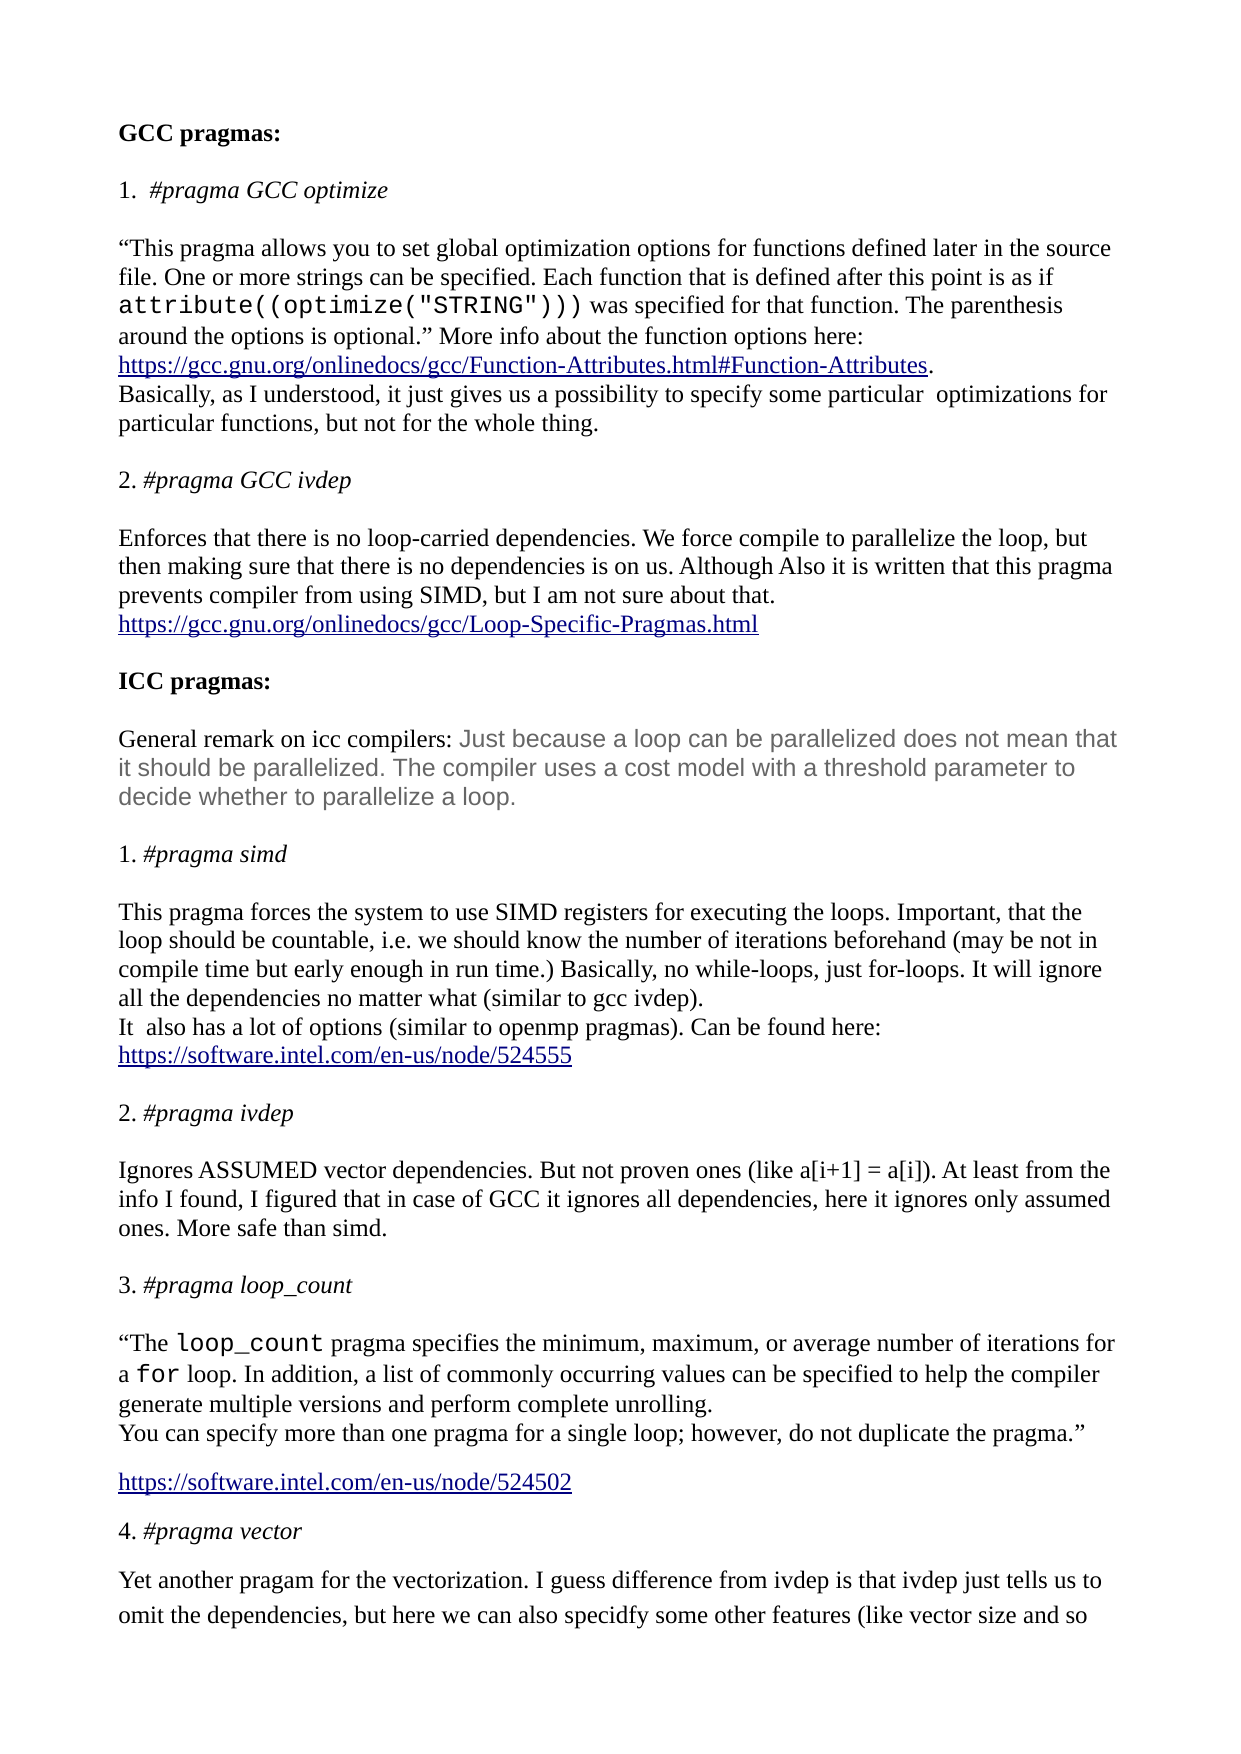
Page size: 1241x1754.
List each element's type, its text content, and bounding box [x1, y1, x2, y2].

text 4. #pragma vector [118, 1516, 1122, 1545]
text 1. #pragma GCC optimize [118, 176, 1122, 204]
text “The loop_count pragma specifies the minimum, maximum, or average number of iterations for a for loop. In addition, a list of commonly occurring values can be specified to help the compiler generate multiple versions and perform complete unrolling. [118, 1328, 1122, 1418]
text 1. #pragma simd [118, 839, 1122, 868]
text This pragma forces the system to use SIMD registers for executing the loops. Important, that the loop should be countable, i.e. we should know the number of iterations beforehand (may be not in compile time but early enough in run time.) Basically, no while-loops, just for-loops. It will ignore all the dependencies no matter what (similar to gcc ivdep). [118, 897, 1122, 1012]
text It also has a lot of options (similar to openmp pragmas). Can be found here: https://software.intel.com/en-us/node/524555 [118, 1012, 1122, 1069]
text Yet another pragam for the vectorization. I guess difference from ivdep is that ivdep just tells us to omit the dependencies, but here we can also specidfy some other features (like vector size and so [118, 1565, 1122, 1629]
text https://software.intel.com/en-us/node/524502 [118, 1467, 1122, 1496]
text GCC pragmas: [118, 118, 1122, 147]
text You can specify more than one pragma for a single loop; however, do not duplicate the pragma.” [118, 1418, 1122, 1447]
text Basically, as I understood, it just gives us a possibility to specify some particular optimizations for particular functions, but not for the whole thing. [118, 379, 1122, 436]
text https://gcc.gnu.org/onlinedocs/gcc/Loop-Specific-Pragmas.html [118, 609, 1122, 638]
text 3. #pragma loop_count [118, 1270, 1122, 1299]
text ICC pragmas: [118, 666, 1122, 695]
text 2. #pragma GCC ivdep [118, 465, 1122, 494]
text Ignores ASSUMED vector dependencies. But not proven ones (like a[i+1] = a[i]). At least from the info I found, I figured that in case of GCC it ignores all dependencies, here it ignores only assumed ones. More safe than simd. [118, 1155, 1122, 1242]
text “This pragma allows you to set global optimization options for functions defined later in the source file. One or more strings can be specified. Each function that is defined after this point is as if attribute((optimize("STRING"))) was specified for that function. The parenthesis around the options is optional.” More info about the function options here: https://gcc.gnu.org/onlinedocs/gcc/Function-Attributes.html#Function-Attributes. [118, 233, 1122, 379]
text Enforces that there is no loop-carried dependencies. We force compile to parallelize the loop, but then making sure that there is no dependencies is on us. Although Also it is written that this pragma prevents compiler from using SIMD, but I am not sure about that. [118, 523, 1122, 609]
text General remark on icc compilers: Just because a loop can be parallelized does not mean that it should be parallelized. The compiler uses a cost model with a threshold parameter to decide whether to parallelize a loop. [118, 724, 1122, 810]
text 2. #pragma ivdep [118, 1098, 1122, 1127]
